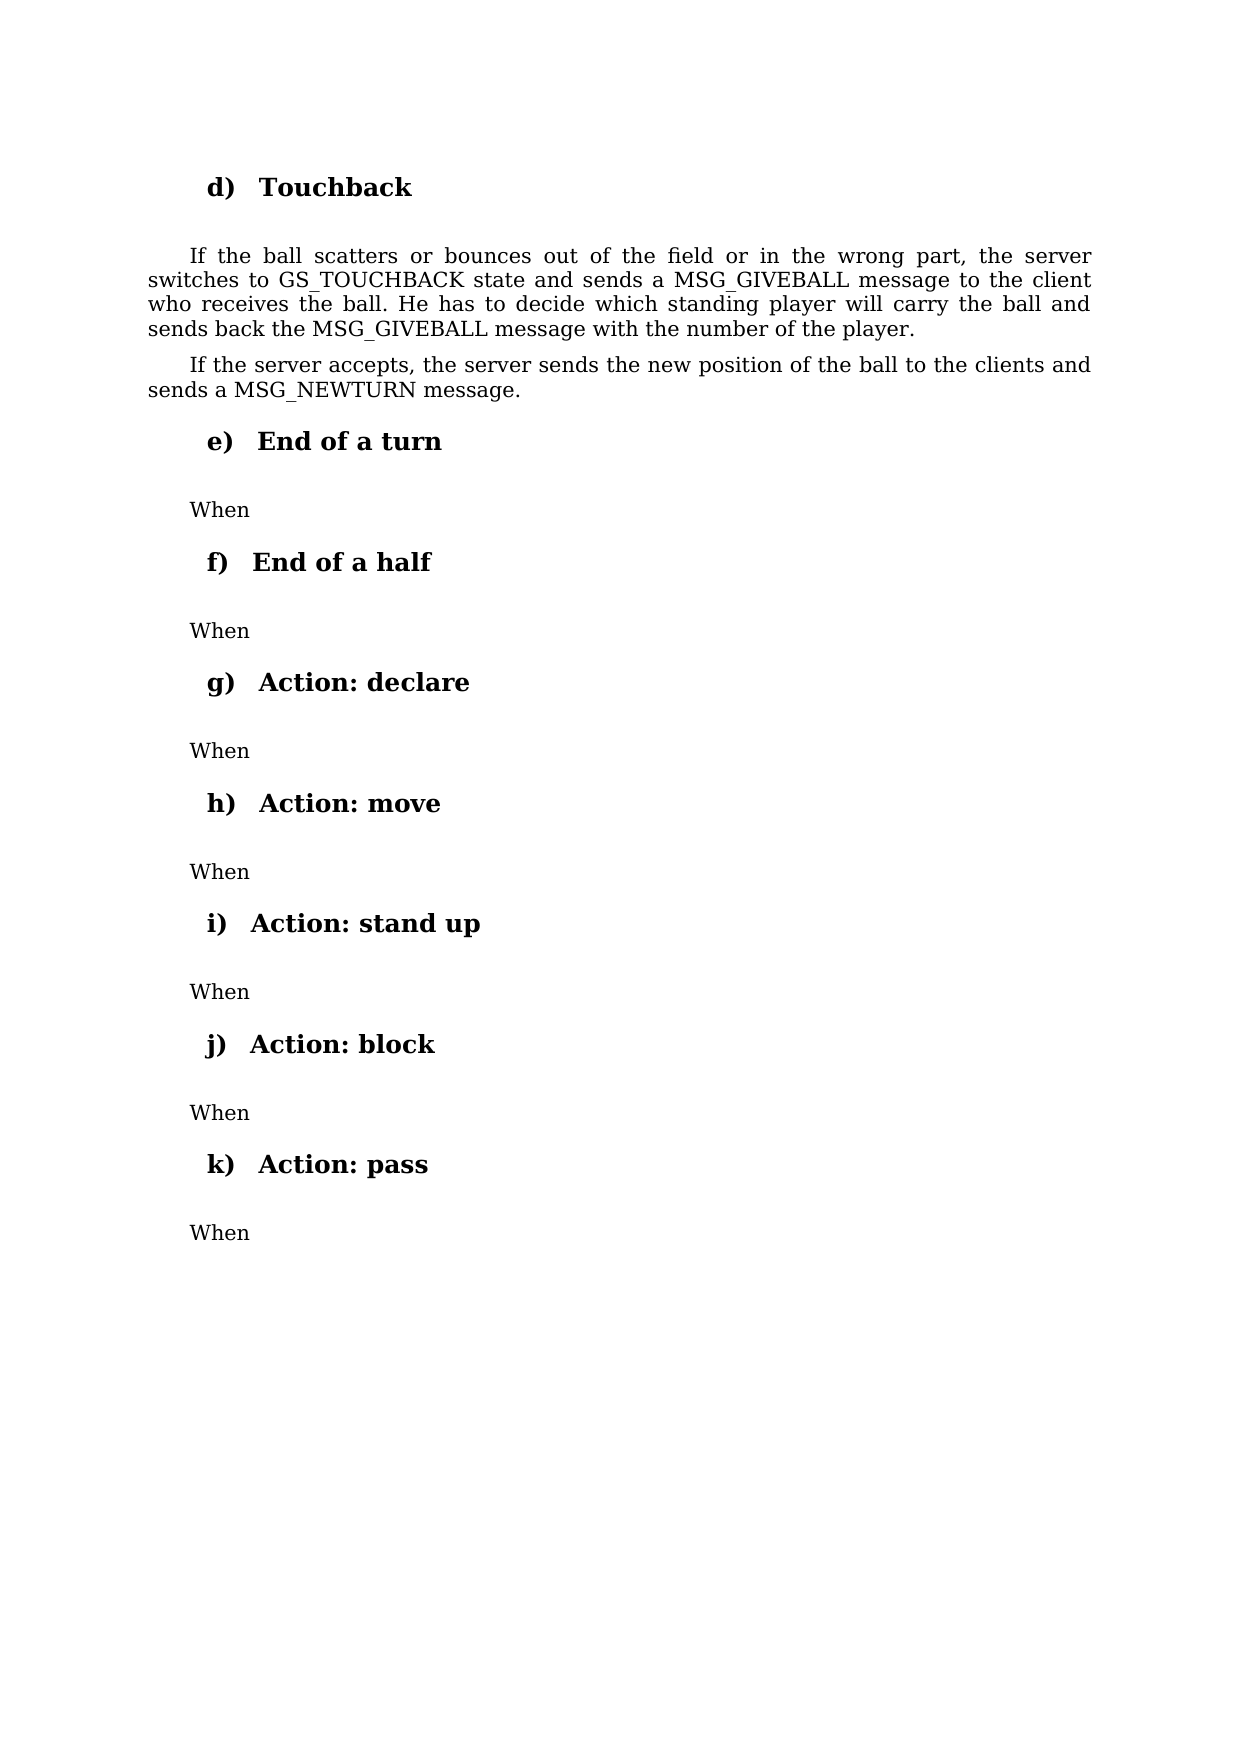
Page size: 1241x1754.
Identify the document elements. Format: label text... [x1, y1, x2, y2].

text When [148, 860, 1092, 884]
subtitle Touchback [148, 173, 1092, 202]
subtitle End of a half [148, 547, 1092, 577]
subtitle Action: pass [148, 1150, 1092, 1179]
subtitle Action: move [148, 788, 1092, 818]
text When [148, 1221, 1092, 1246]
text When [148, 739, 1092, 763]
text If the server accepts, the server sends the new position of the ball to the clients and sends a MSG_NEWTURN message. [148, 353, 1092, 402]
subtitle End of a turn [148, 427, 1092, 456]
text When [148, 1101, 1092, 1125]
text If the ball scatters or bounces out of the field or in the wrong part, the server switches to GS_TOUCHBACK state and sends a MSG_GIVEBALL message to the client who receives the ball. He has to decide which standing player will carry the ball and sends back the MSG_GIVEBALL message with the number of the player. [148, 244, 1092, 341]
subtitle Action: declare [148, 668, 1092, 697]
subtitle Action: stand up [148, 909, 1092, 938]
text When [148, 619, 1092, 643]
text When [148, 498, 1092, 522]
subtitle Action: block [148, 1029, 1092, 1059]
text When [148, 980, 1092, 1004]
